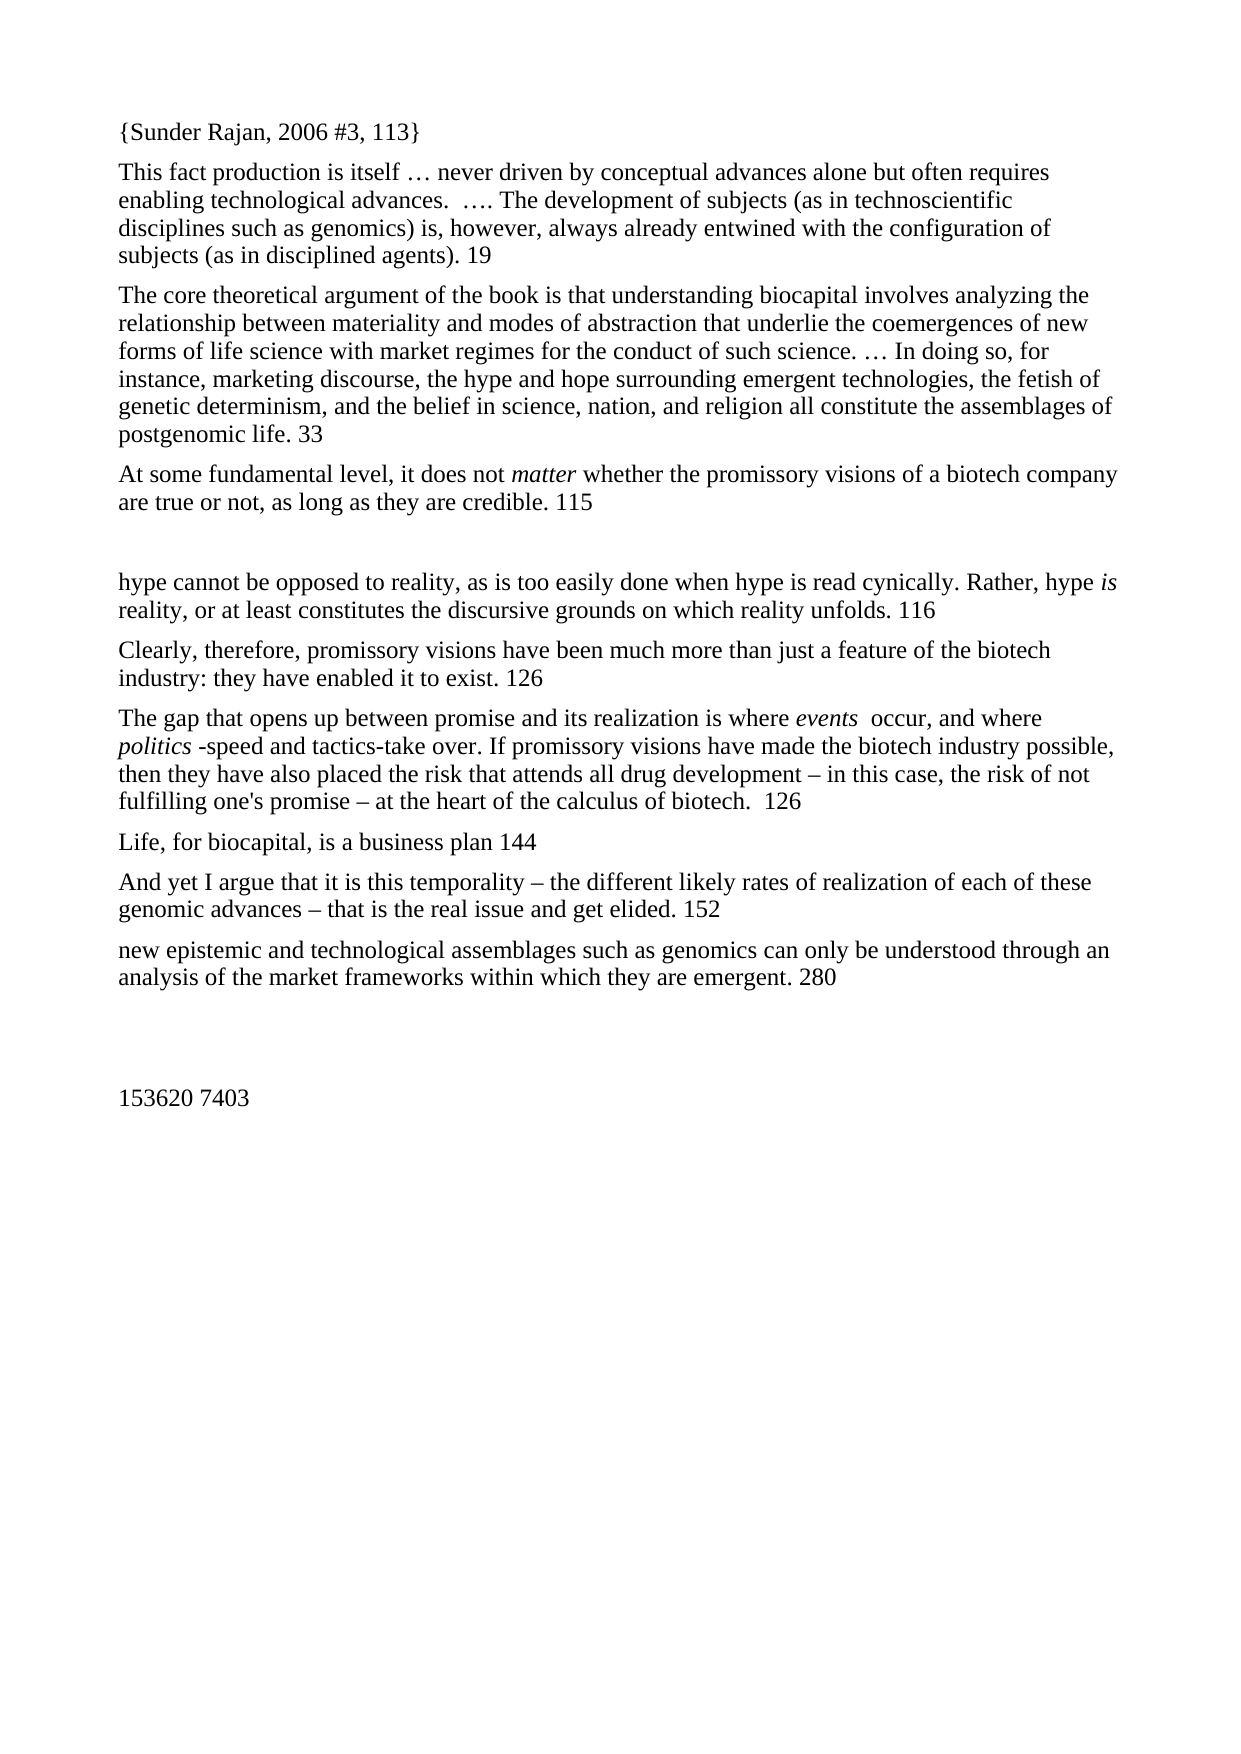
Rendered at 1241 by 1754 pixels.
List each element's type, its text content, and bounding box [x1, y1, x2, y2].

text Life, for biocapital, is a business plan 144 [118, 828, 1122, 855]
text The core theoretical argument of the book is that understanding biocapital involves analyzing the relationship between materiality and modes of abstraction that underlie the coemergences of new forms of life science with market regimes for the conduct of such science. … In doing so, for instance, marketing discourse, the hype and hope surrounding emergent technologies, the fetish of genetic determinism, and the belief in science, nation, and religion all constitute the assemblages of postgenomic life. 33 [118, 282, 1122, 448]
text This fact production is itself … never driven by conceptual advances alone but often requires enabling technological advances. …. The development of subjects (as in technoscientific disciplines such as genomics) is, however, always already entwined with the configuration of subjects (as in disciplined agents). 19 [118, 158, 1122, 269]
text And yet I argue that it is this temporality – the different likely rates of realization of each of these genomic advances – that is the real issue and get elided. 152 [118, 868, 1122, 923]
text Clearly, therefore, promissory visions have been much more than just a feature of the biotech industry: they have enabled it to exist. 126 [118, 636, 1122, 692]
text At some fundamental level, it does not matter whether the promissory visions of a biotech company are true or not, as long as they are credible. 115 [118, 460, 1122, 516]
text hype cannot be opposed to reality, as is too easily done when hype is read cynically. Rather, hype is reality, or at least constitutes the discursive grounds on which reality unfolds. 116 [118, 568, 1122, 624]
text The gap that opens up between promise and its realization is where events occur, and where politics -speed and tactics-take over. If promissory visions have made the biotech industry possible, then they have also placed the risk that attends all drug development – in this case, the risk of not fulfilling one's promise – at the heart of the calculus of biotech. 126 [118, 704, 1122, 815]
text new epistemic and technological assemblages such as genomics can only be understood through an analysis of the market frameworks within which they are emergent. 280 [118, 936, 1122, 991]
text {Sunder Rajan, 2006 #3, 113} [118, 118, 1122, 146]
text 153620 7403 [118, 1084, 1122, 1112]
